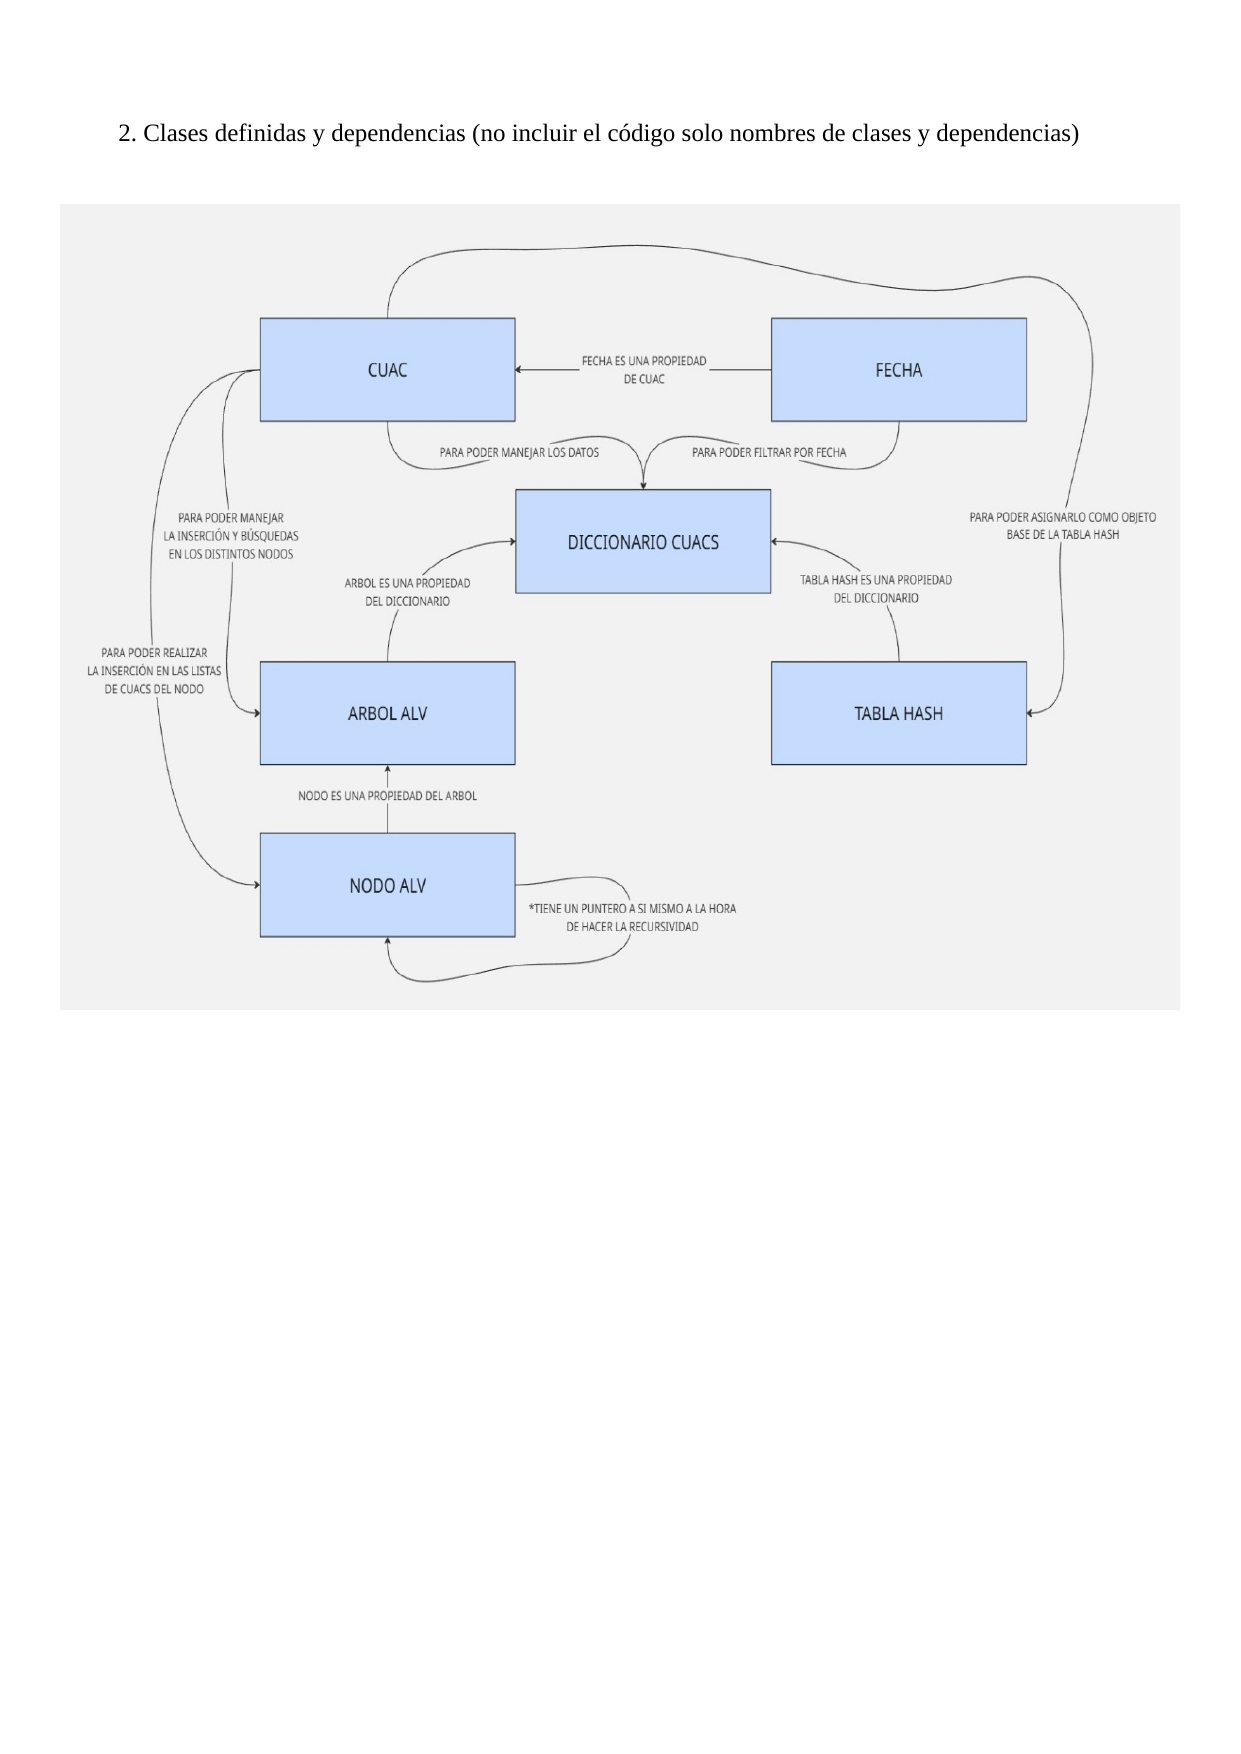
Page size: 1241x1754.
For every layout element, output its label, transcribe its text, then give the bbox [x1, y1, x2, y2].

picture [60, 204, 1181, 1010]
text 2. Clases definidas y dependencias (no incluir el código solo nombres de clases y dependencias) [118, 118, 1122, 147]
